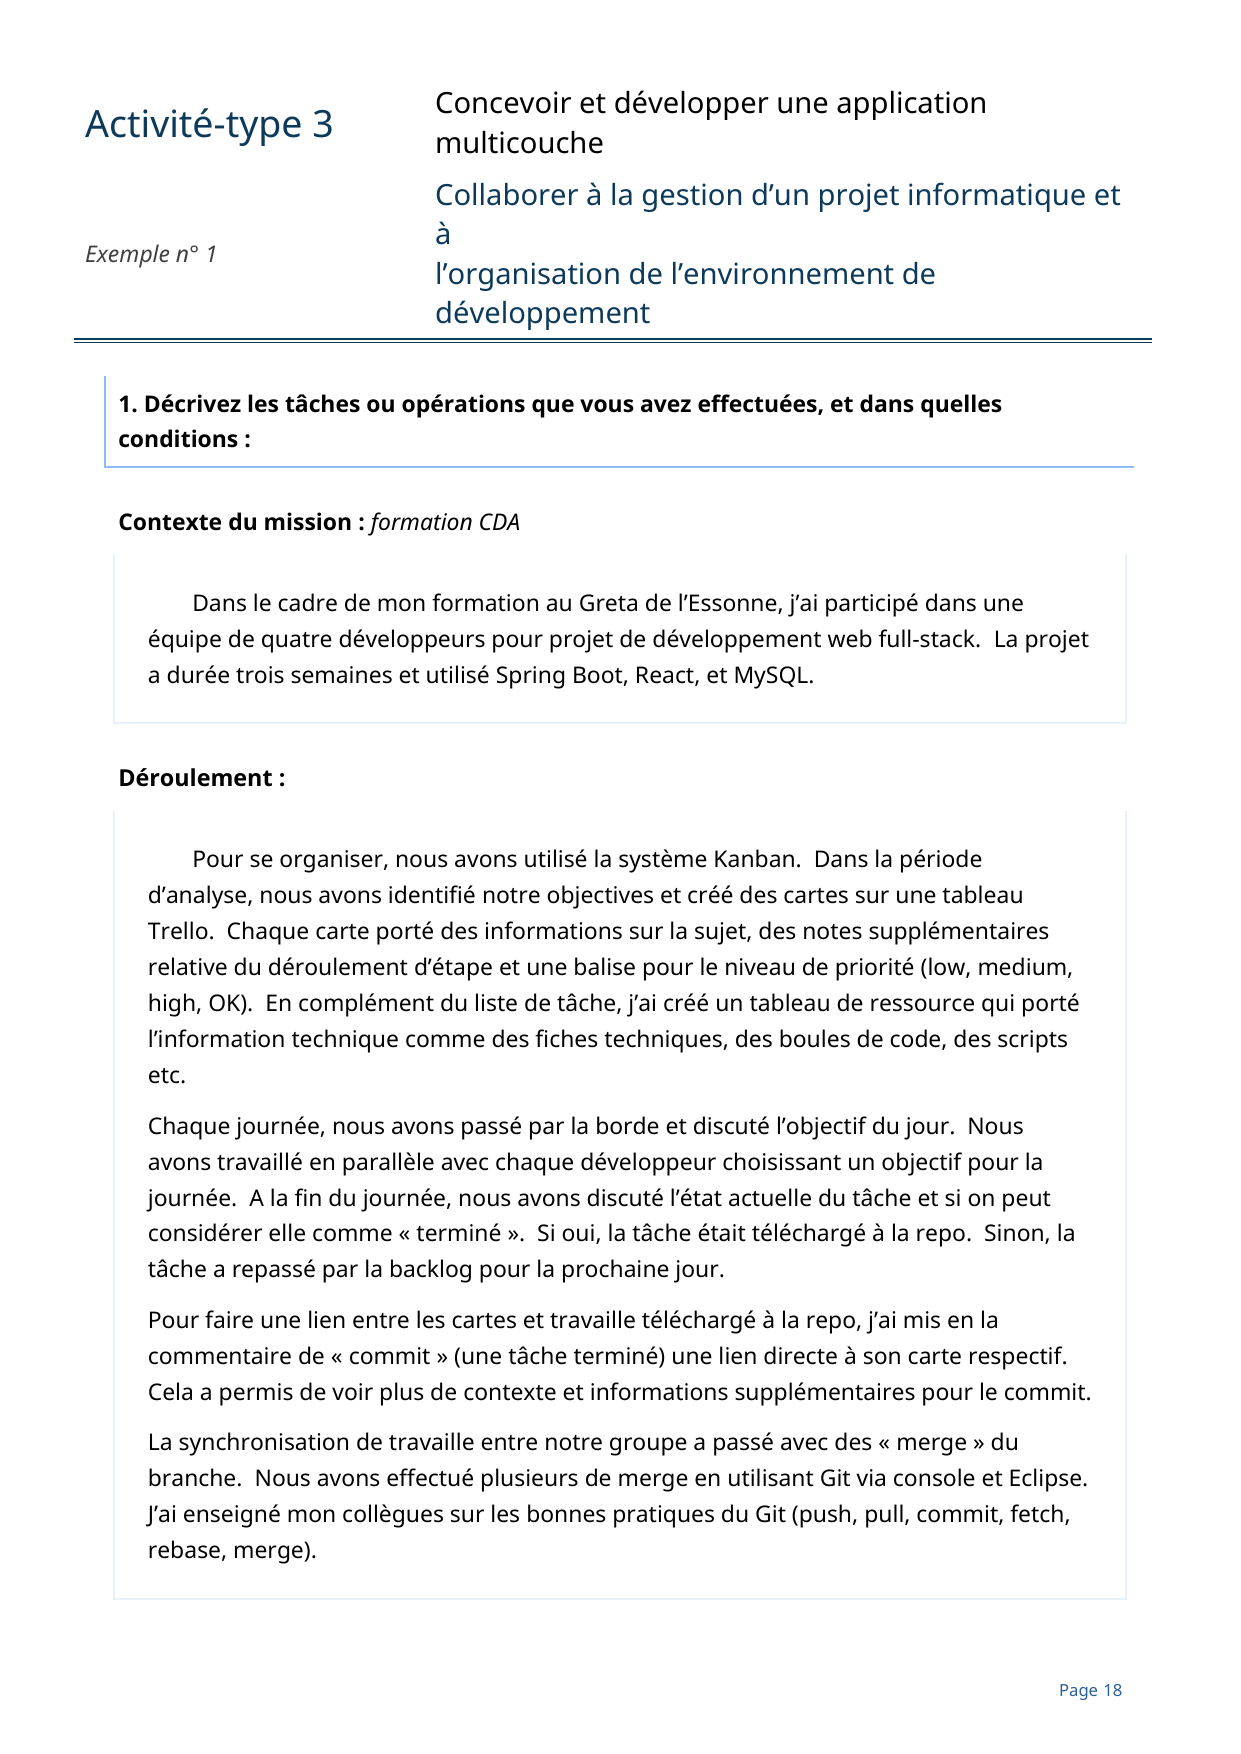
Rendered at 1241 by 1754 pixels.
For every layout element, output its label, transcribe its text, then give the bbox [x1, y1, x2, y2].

table_header Concevoir et développer une application multicouche [424, 77, 1152, 168]
subtitle Contexte du mission : formation CDA [118, 506, 1122, 537]
table_cell Collaborer à la gestion d’un projet informatique et à l’organisation de l’environnement de développement [424, 168, 1152, 338]
text Chaque journée, nous avons passé par la borde et discuté l’objectif du jour. Nous avons travaillé en parallèle avec chaque développeur choisissant un objectif pour la journée. A la fin du journée, nous avons discuté l’état actuelle du tâche et si on peut considérer elle comme « terminé ». Si oui, la tâche était téléchargé à la repo. Sinon, la tâche a repassé par la backlog pour la prochaine jour. [115, 1077, 1125, 1271]
text La synchronisation de travaille entre notre groupe a passé avec des « merge » du branche. Nous avons effectué plusieurs de merge en utilisant Git via console et Eclipse. J’ai enseigné mon collègues sur les bonnes pratiques du Git (push, pull, commit, fetch, rebase, merge). [115, 1394, 1125, 1598]
table_cell Exemple n° 1 [74, 168, 424, 338]
text Dans le cadre de mon formation au Greta de l’Essonne, j’ai participé dans une équipe de quatre développeurs pour projet de développement web full-stack. La projet a durée trois semaines et utilisé Spring Boot, React, et MySQL. [115, 554, 1125, 722]
text Pour faire une lien entre les cartes et travaille téléchargé à la repo, j’ai mis en la commentaire de « commit » (une tâche terminé) une lien directe à son carte respectif. Cela a permis de voir plus de contexte et informations supplémentaires pour le commit. [115, 1271, 1125, 1394]
subtitle 1. Décrivez les tâches ou opérations que vous avez effectuées, et dans quelles conditions : [106, 376, 1134, 466]
table_header Activité-type 3 [74, 77, 424, 168]
subtitle Déroulement : [118, 762, 1122, 793]
text Pour se organiser, nous avons utilisé la système Kanban. Dans la période d’analyse, nous avons identifié notre objectives et créé des cartes sur une tableau Trello. Chaque carte porté des informations sur la sujet, des notes supplémentaires relative du déroulement d’étape et une balise pour le niveau de priorité (low, medium, high, OK). En complément du liste de tâche, j’ai créé un tableau de ressource qui porté l’information technique comme des fiches techniques, des boules de code, des scripts etc. [115, 811, 1125, 1077]
